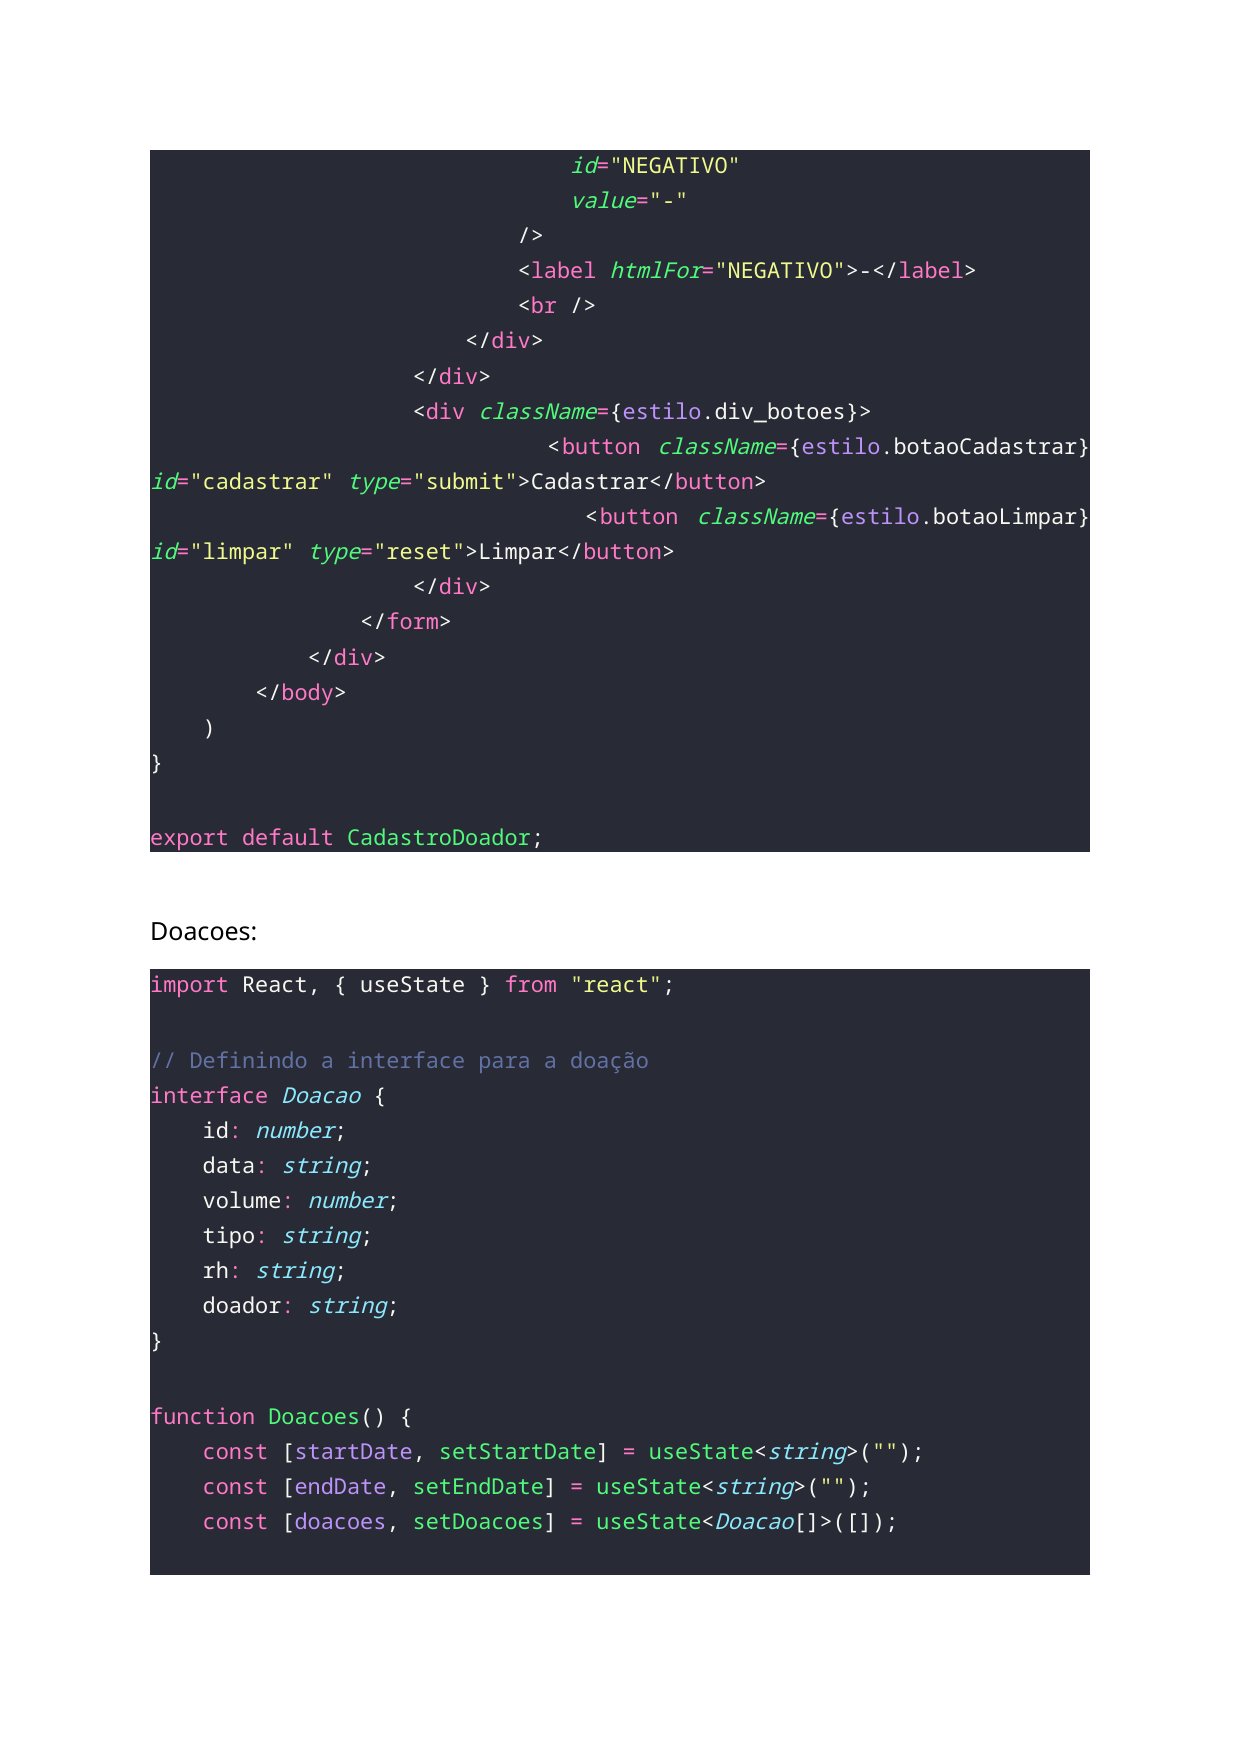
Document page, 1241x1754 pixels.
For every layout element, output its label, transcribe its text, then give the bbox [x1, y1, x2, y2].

text </div> [150, 326, 1090, 355]
text </div> [150, 641, 1090, 671]
text } [150, 1325, 1090, 1355]
text <br /> [150, 290, 1090, 320]
text function Doacoes() { [150, 1401, 1090, 1430]
text <button className={estilo.botaoLimpar} id="limpar" type="reset">Limpar</button> [150, 501, 1090, 566]
text id: number; [150, 1115, 1090, 1144]
text tipo: string; [150, 1220, 1090, 1250]
text } [150, 747, 1090, 777]
text id="NEGATIVO" [150, 150, 1090, 180]
text rh: string; [150, 1255, 1090, 1285]
text volume: number; [150, 1185, 1090, 1215]
text import React, { useState } from "react"; [150, 969, 1090, 999]
text <div className={estilo.div_botoes}> [150, 396, 1090, 426]
text interface Doacao { [150, 1080, 1090, 1109]
text ) [150, 712, 1090, 741]
text value="-" [150, 185, 1090, 215]
text const [doacoes, setDoacoes] = useState<Doacao[]>([]); [150, 1506, 1090, 1536]
text <button className={estilo.botaoCadastrar} id="cadastrar" type="submit">Cadastrar</button> [150, 431, 1090, 496]
text const [startDate, setStartDate] = useState<string>(""); [150, 1436, 1090, 1466]
text doador: string; [150, 1290, 1090, 1320]
text <label htmlFor="NEGATIVO">-</label> [150, 255, 1090, 285]
text /> [150, 220, 1090, 250]
text Doacoes: [150, 913, 1090, 947]
text // Definindo a interface para a doação [150, 1044, 1090, 1074]
text export default CadastroDoador; [150, 822, 1090, 852]
text data: string; [150, 1150, 1090, 1180]
text </form> [150, 606, 1090, 636]
text </div> [150, 571, 1090, 601]
text </body> [150, 677, 1090, 706]
text </div> [150, 361, 1090, 390]
text const [endDate, setEndDate] = useState<string>(""); [150, 1471, 1090, 1501]
